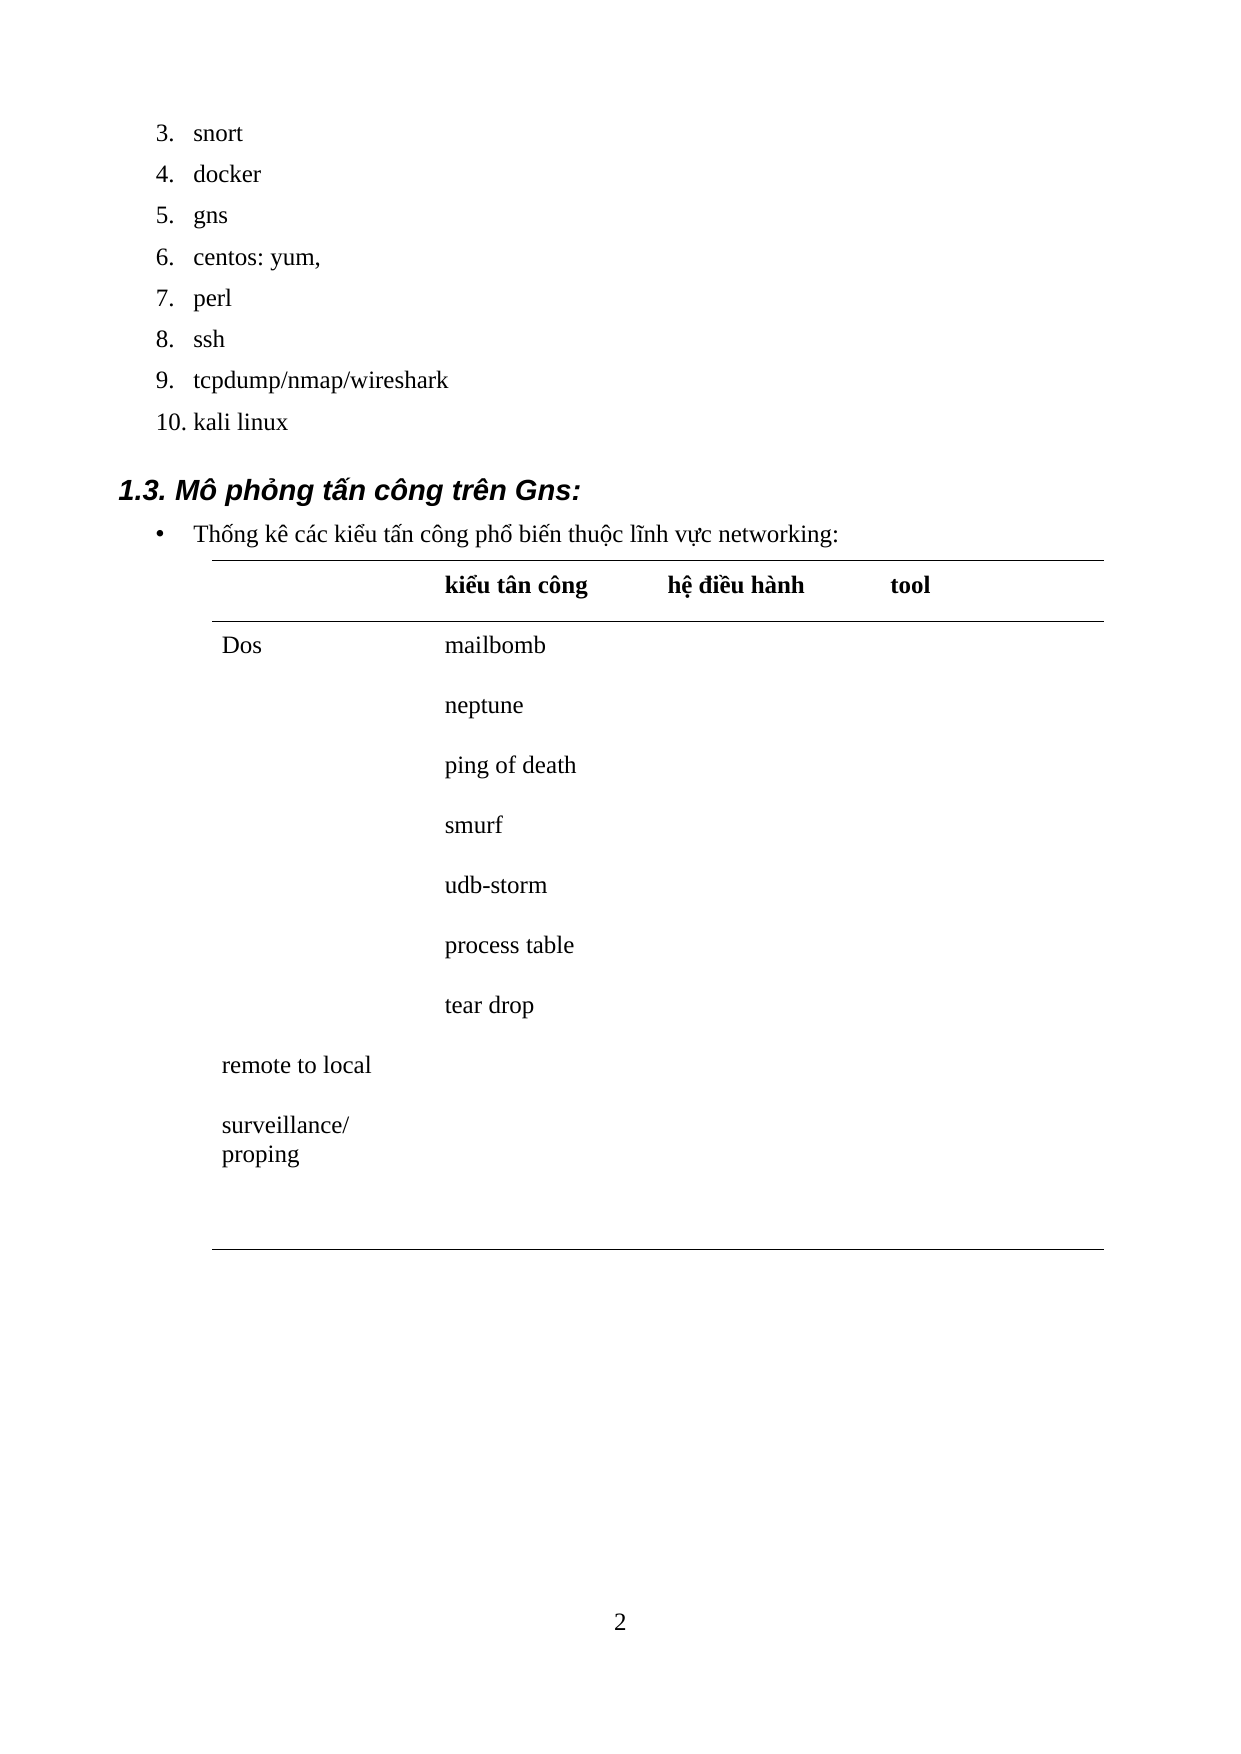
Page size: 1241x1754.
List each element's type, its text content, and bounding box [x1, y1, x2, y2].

table_cell [881, 1101, 1103, 1189]
list tcpdump/nmap/wireshark [156, 366, 1122, 394]
table_cell [212, 921, 435, 981]
table_cell [658, 622, 881, 681]
table_cell [212, 861, 435, 921]
list ssh [156, 324, 1122, 353]
list docker [156, 159, 1122, 188]
table_cell [658, 801, 881, 861]
table_cell [881, 681, 1103, 741]
list perl [156, 283, 1122, 312]
table_cell smurf [435, 801, 658, 861]
table_cell [658, 1101, 881, 1189]
table_cell [212, 681, 435, 741]
table_cell [881, 801, 1103, 861]
table_cell [881, 741, 1103, 801]
table_cell [435, 1101, 658, 1189]
table_cell [212, 981, 435, 1041]
table_cell surveillance/proping [212, 1101, 435, 1189]
subtitle Mô phỏng tấn công trên Gns: [118, 473, 1122, 507]
table_cell [881, 1041, 1103, 1101]
table_cell process table [435, 921, 658, 981]
table_header tool [881, 561, 1103, 621]
table_cell [881, 1189, 1103, 1249]
table_cell Dos [212, 622, 435, 681]
table_cell tear drop [435, 981, 658, 1041]
table_cell [881, 861, 1103, 921]
table_cell [658, 981, 881, 1041]
table_cell [658, 1189, 881, 1249]
list kali linux [156, 407, 1122, 436]
list snort [156, 118, 1122, 147]
list Thống kê các kiểu tấn công phổ biến thuộc lĩnh vực networking: [156, 519, 1122, 548]
table_cell [881, 622, 1103, 681]
table_cell [658, 921, 881, 981]
table_cell [658, 741, 881, 801]
table_cell [658, 861, 881, 921]
table_header [212, 561, 435, 621]
table_cell ping of death [435, 741, 658, 801]
table_cell [212, 1189, 435, 1249]
table_cell [881, 981, 1103, 1041]
table_cell [212, 741, 435, 801]
list centos: yum, [156, 242, 1122, 271]
table_cell remote to local [212, 1041, 435, 1101]
table_cell [212, 801, 435, 861]
table_cell [658, 1041, 881, 1101]
table_header hệ điều hành [658, 561, 881, 621]
table_header kiểu tân công [435, 561, 658, 621]
table_cell [881, 921, 1103, 981]
table_cell udb-storm [435, 861, 658, 921]
table_cell [435, 1041, 658, 1101]
table_cell [658, 681, 881, 741]
table_cell mailbomb [435, 622, 658, 681]
list gns [156, 201, 1122, 229]
table_cell [435, 1189, 658, 1249]
table_cell neptune [435, 681, 658, 741]
